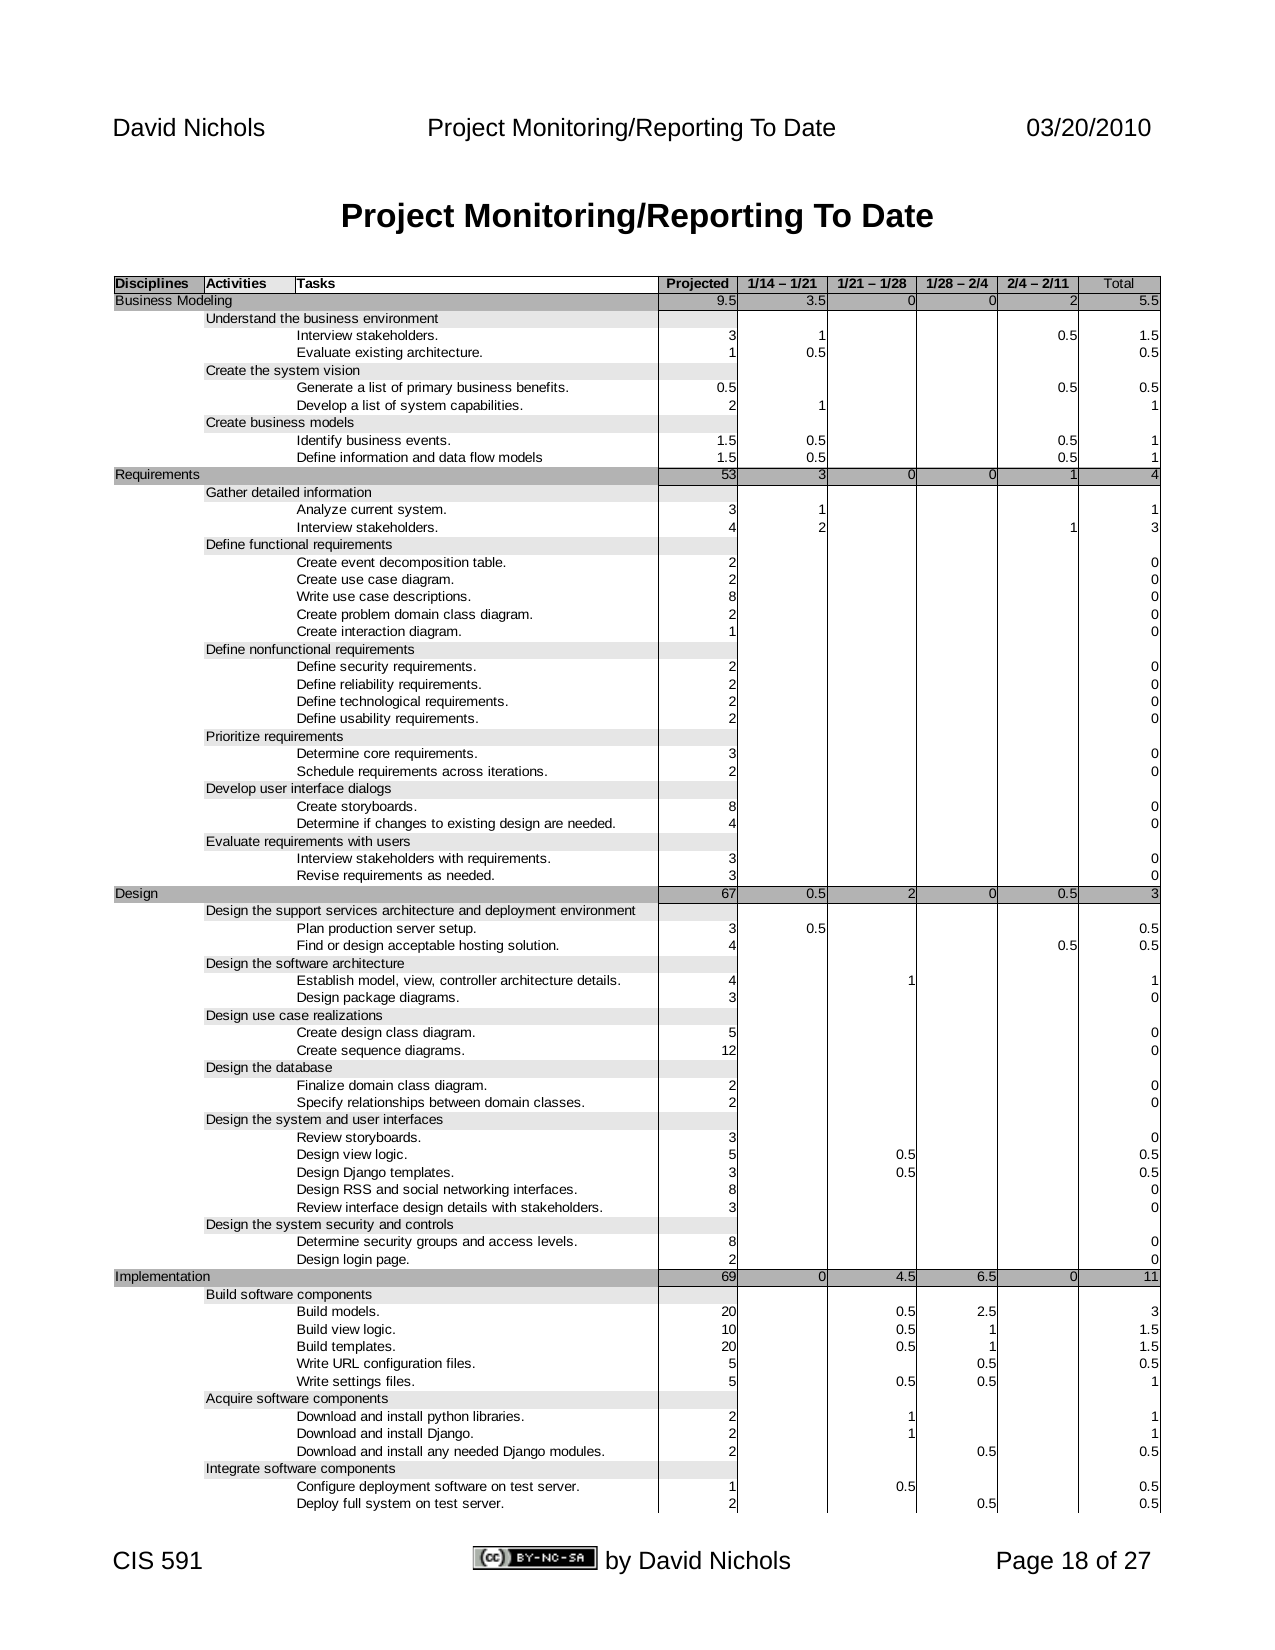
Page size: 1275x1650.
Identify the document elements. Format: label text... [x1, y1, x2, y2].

subtitle Project Monitoring/Reporting To Date [112, 196, 1162, 234]
picture [472, 1546, 598, 1570]
